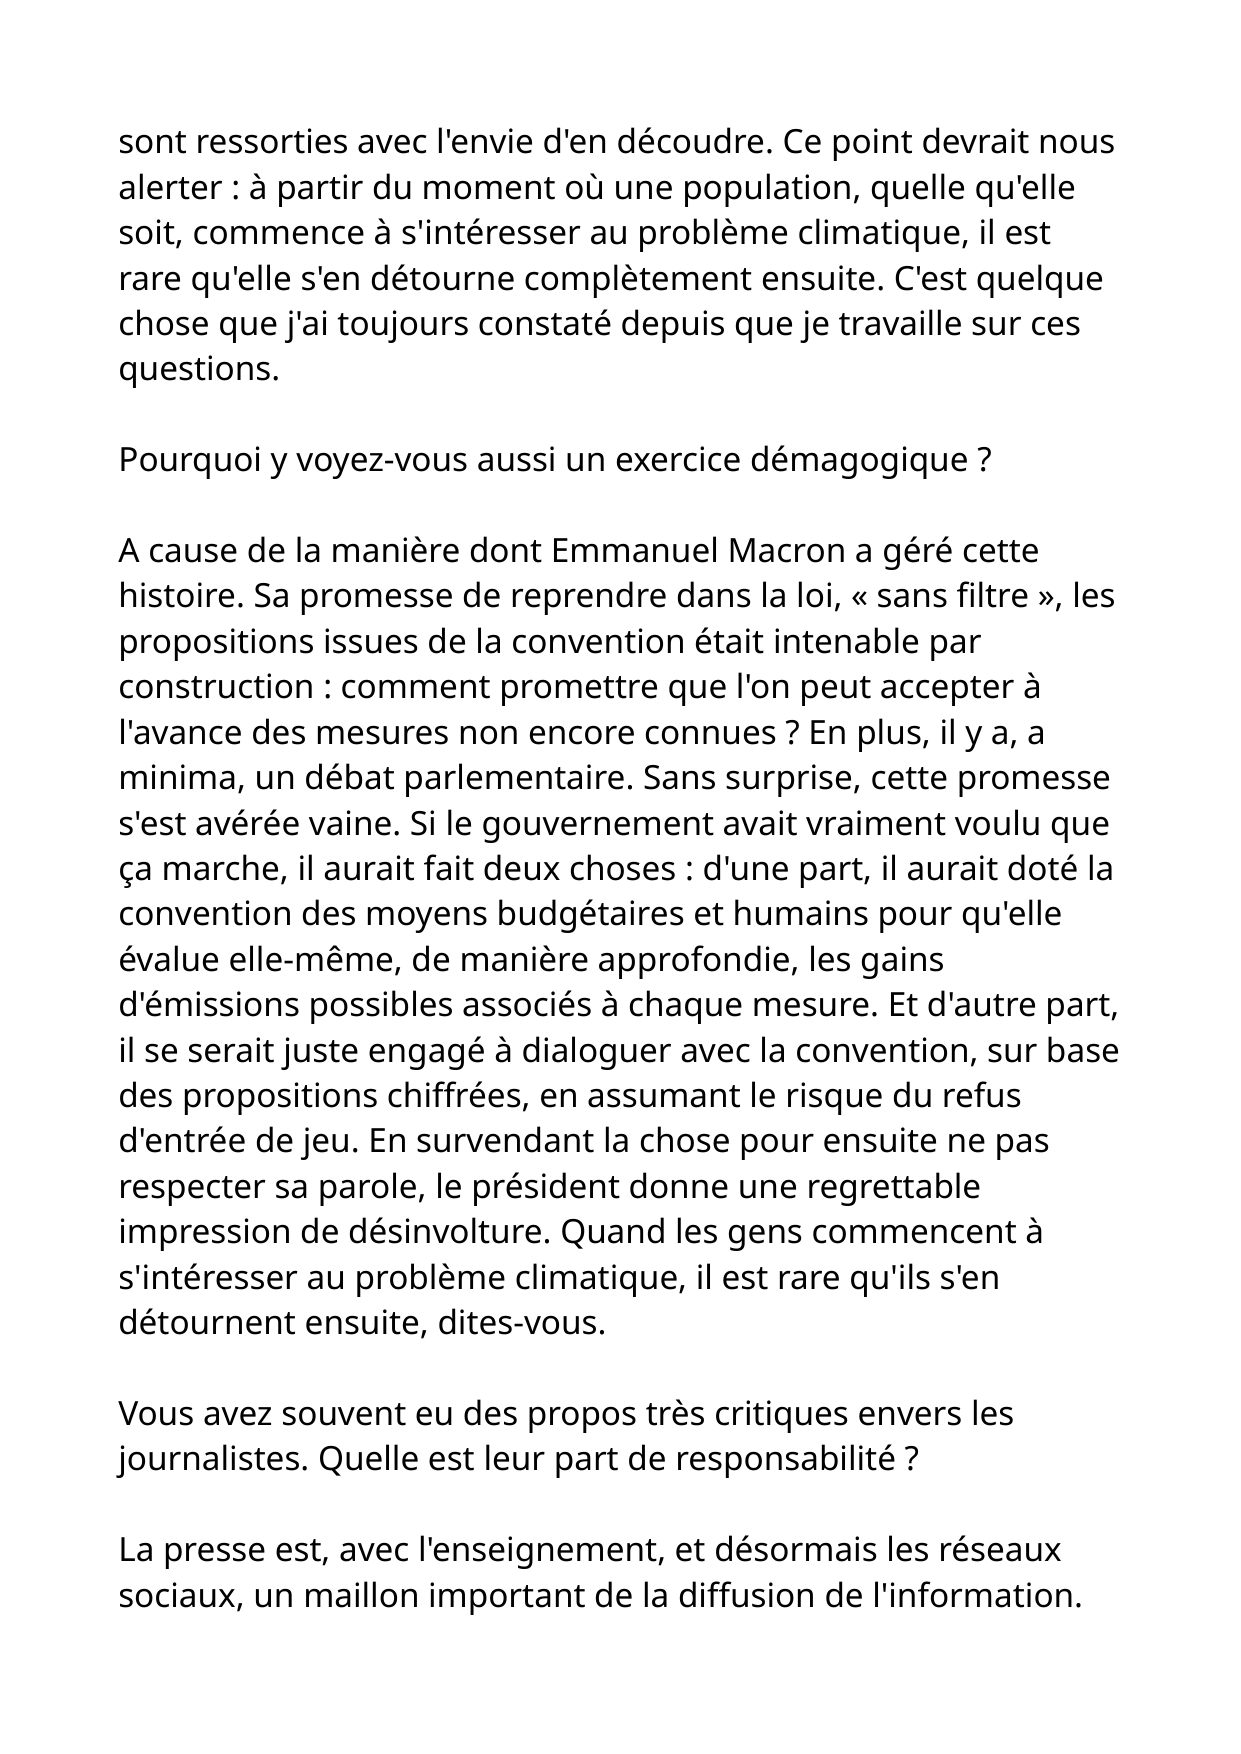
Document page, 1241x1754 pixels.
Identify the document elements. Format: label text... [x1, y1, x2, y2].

text Pourquoi y voyez-vous aussi un exercice démagogique ? [118, 436, 1122, 481]
text Vous avez souvent eu des propos très critiques envers les journalistes. Quelle est leur part de responsabilité ? [118, 1390, 1122, 1481]
text A cause de la manière dont Emmanuel Macron a géré cette histoire. Sa promesse de reprendre dans la loi, « sans filtre », les propositions issues de la convention était intenable par construction : comment promettre que l'on peut accepter à l'avance des mesures non encore connues ? En plus, il y a, a minima, un débat parlementaire. Sans surprise, cette promesse s'est avérée vaine. Si le gouvernement avait vraiment voulu que ça marche, il aurait fait deux choses : d'une part, il aurait doté la convention des moyens budgétaires et humains pour qu'elle évalue elle-même, de manière approfondie, les gains d'émissions possibles associés à chaque mesure. Et d'autre part, il se serait juste engagé à dialoguer avec la convention, sur base des propositions chiffrées, en assumant le risque du refus d'entrée de jeu. En survendant la chose pour ensuite ne pas respecter sa parole, le président donne une regrettable impression de désinvolture. Quand les gens commencent à s'intéresser au problème climatique, il est rare qu'ils s'en détournent ensuite, dites-vous. [118, 527, 1122, 1344]
text sont ressorties avec l'envie d'en découdre. Ce point devrait nous alerter : à partir du moment où une population, quelle qu'elle soit, commence à s'intéresser au problème climatique, il est rare qu'elle s'en détourne complètement ensuite. C'est quelque chose que j'ai toujours constaté depuis que je travaille sur ces questions. [118, 118, 1122, 391]
text La presse est, avec l'enseignement, et désormais les réseaux sociaux, un maillon important de la diffusion de l'information. [118, 1526, 1122, 1617]
